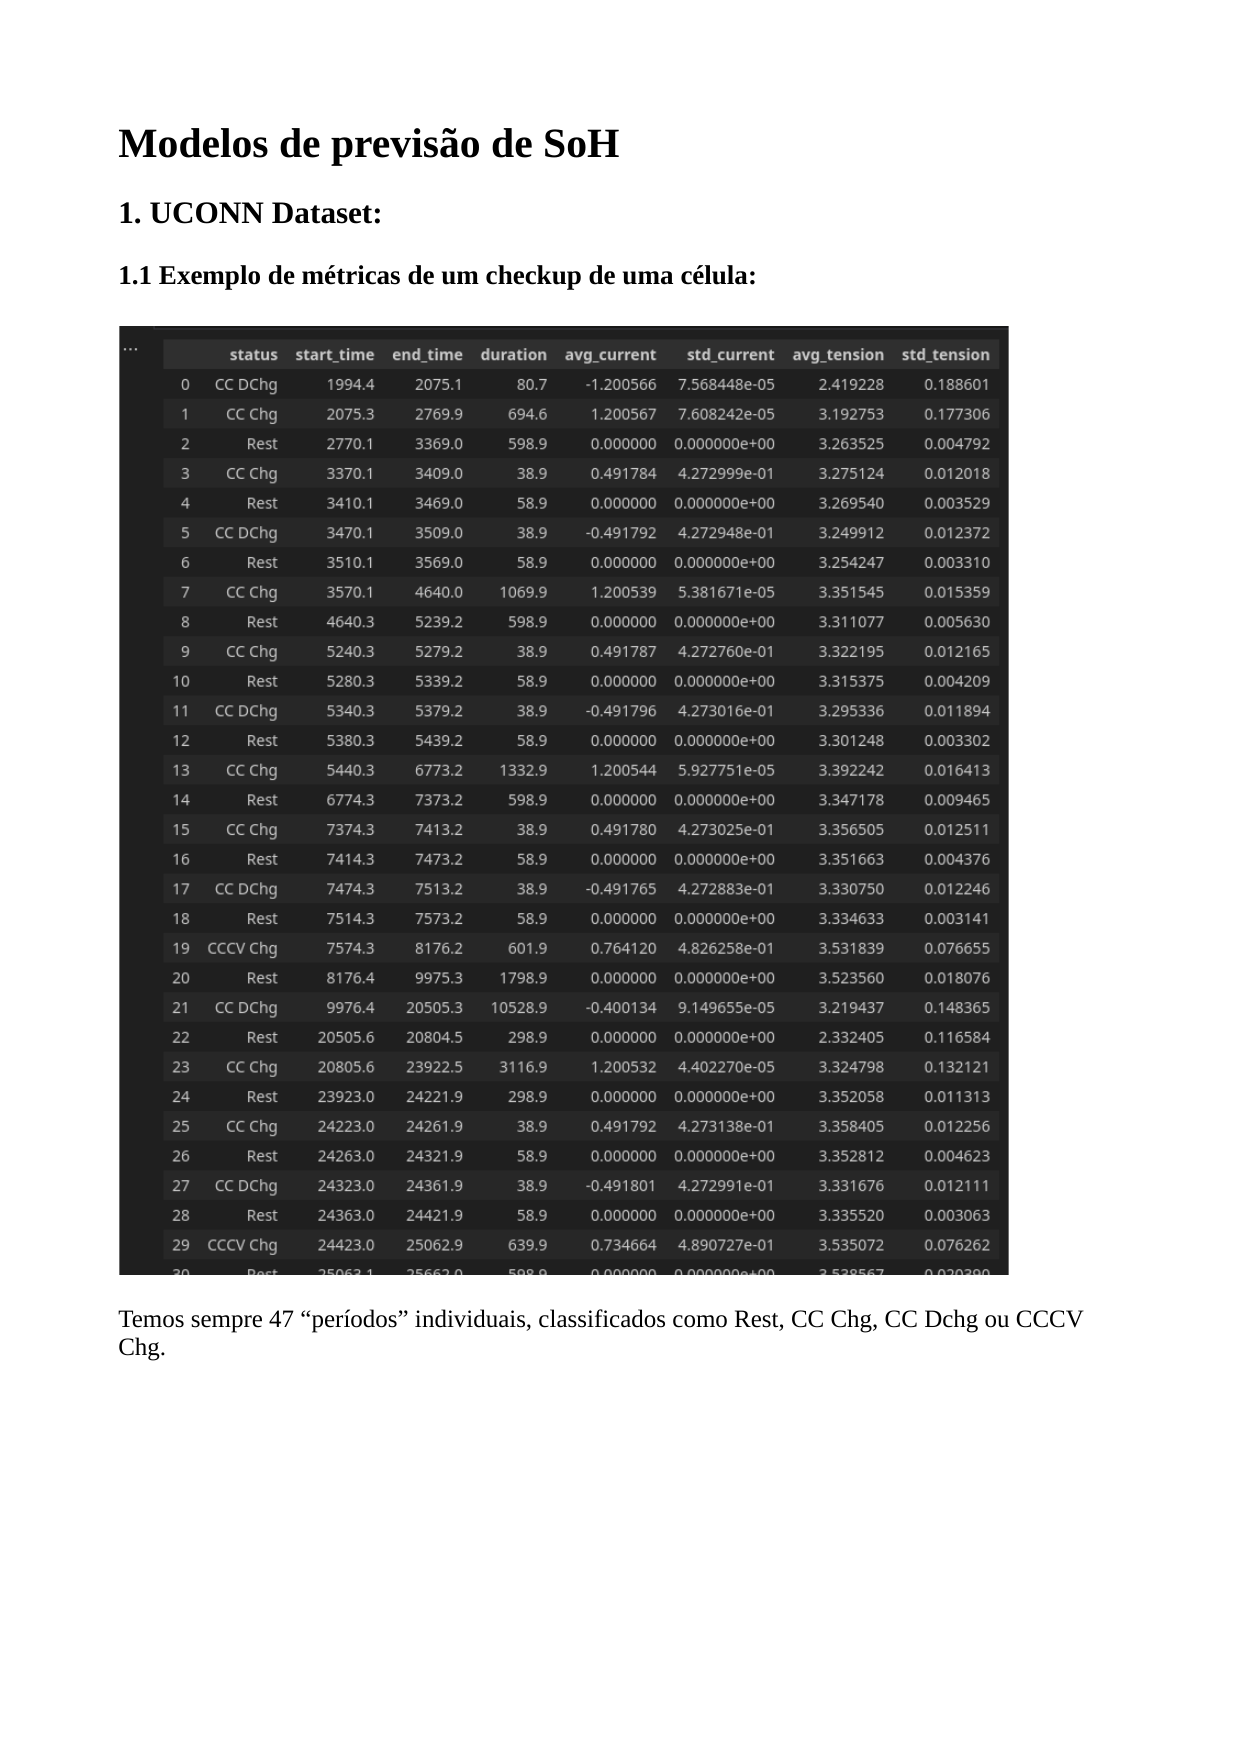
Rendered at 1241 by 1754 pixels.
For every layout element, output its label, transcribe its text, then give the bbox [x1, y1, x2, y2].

text Modelos de previsão de SoH [118, 118, 1122, 166]
text Temos sempre 47 “períodos” individuais, classificados como Rest, CC Chg, CC Dchg ou CCCV Chg. [118, 1304, 1122, 1361]
text 1.1 Exemplo de métricas de um checkup de uma célula: [118, 259, 1122, 291]
text 1. UCONN Dataset: [118, 195, 1122, 231]
picture [119, 326, 656, 1275]
